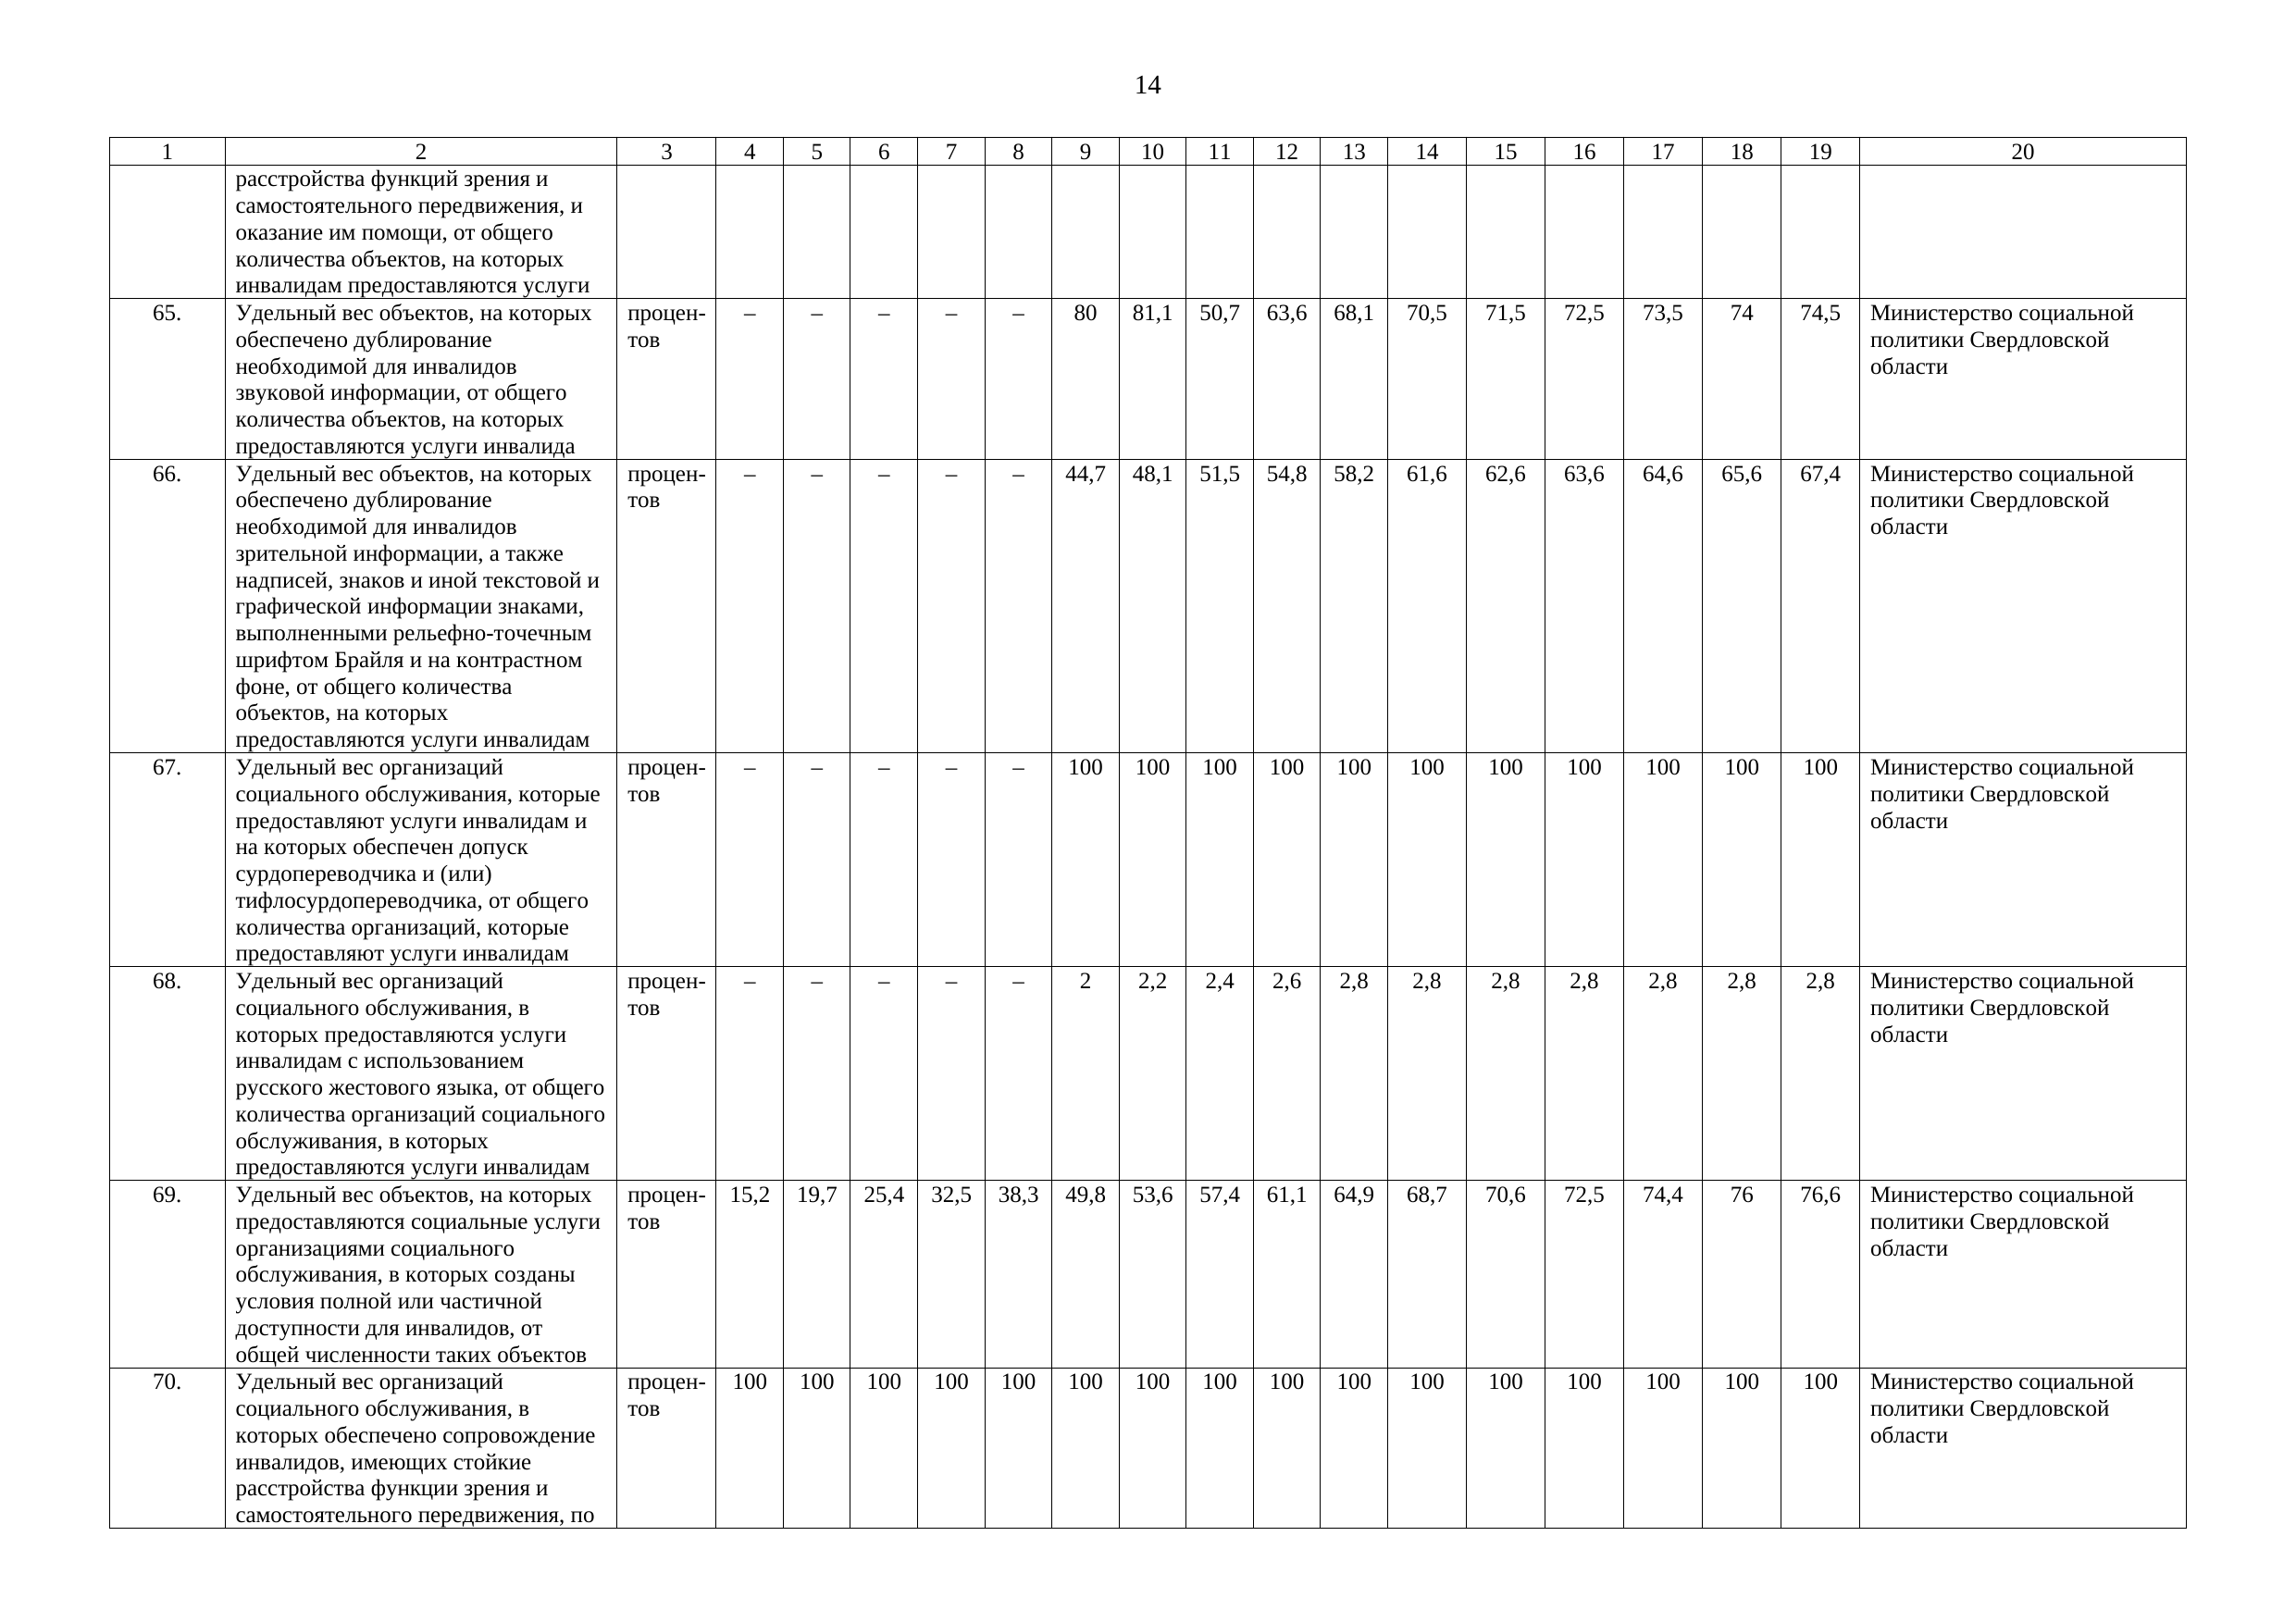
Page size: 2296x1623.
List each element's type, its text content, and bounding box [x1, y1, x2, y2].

table_cell [986, 166, 1051, 298]
table_cell Министерство социальной политики Свердловской области [1860, 299, 2186, 459]
table_cell процен-тов [617, 753, 715, 966]
table_cell – [986, 460, 1051, 752]
table_cell 67. [110, 753, 225, 966]
table_cell [1254, 166, 1320, 298]
table_cell – [716, 967, 783, 1180]
table_cell 2,8 [1388, 967, 1466, 1180]
table_cell 74 [1703, 299, 1781, 459]
table_cell 19,7 [784, 1181, 850, 1367]
table_cell 100 [1781, 1369, 1859, 1528]
table_cell 53,6 [1120, 1181, 1185, 1367]
table_header 7 [918, 138, 985, 164]
table_cell 2,8 [1781, 967, 1859, 1180]
table_cell 74,5 [1781, 299, 1859, 459]
table_cell [1703, 166, 1781, 298]
table_cell 100 [1467, 1369, 1545, 1528]
table_cell 2,8 [1703, 967, 1781, 1180]
table_cell 100 [1388, 753, 1466, 966]
table_cell 100 [1321, 753, 1387, 966]
table_cell процен-тов [617, 299, 715, 459]
table_cell – [986, 753, 1051, 966]
table_cell 61,6 [1388, 460, 1466, 752]
table_cell [1781, 166, 1859, 298]
table_cell 100 [1703, 1369, 1781, 1528]
table_cell 2,6 [1254, 967, 1320, 1180]
table_cell – [986, 299, 1051, 459]
table_cell Министерство социальной политики Свердловской области [1860, 1369, 2186, 1528]
table_header 18 [1703, 138, 1781, 164]
table_cell 63,6 [1254, 299, 1320, 459]
table_cell 81,1 [1120, 299, 1185, 459]
table_header 12 [1254, 138, 1320, 164]
table_cell 100 [1052, 1369, 1119, 1528]
table_cell процен-тов [617, 460, 715, 752]
table_cell 2,2 [1120, 967, 1185, 1180]
table_header 3 [617, 138, 715, 164]
table_cell Министерство социальной политики Свердловской области [1860, 460, 2186, 752]
table_cell 100 [1624, 1369, 1702, 1528]
table_cell [784, 166, 850, 298]
table_header 16 [1545, 138, 1623, 164]
table_cell [1186, 166, 1253, 298]
table_cell – [784, 753, 850, 966]
table_cell 64,6 [1624, 460, 1702, 752]
table_cell – [784, 460, 850, 752]
table_cell 71,5 [1467, 299, 1545, 459]
table_cell 100 [1120, 1369, 1185, 1528]
table_cell [1545, 166, 1623, 298]
table_cell 76 [1703, 1181, 1781, 1367]
table_cell 68,1 [1321, 299, 1387, 459]
table_cell – [716, 460, 783, 752]
table_cell Удельный вес объектов, на которых предоставляются социальные услуги организациями социального обслуживания, в которых созданы условия полной или частичной доступности для инвалидов, от общей численности таких объектов [226, 1181, 616, 1367]
table_header 6 [850, 138, 917, 164]
table_cell 65. [110, 299, 225, 459]
table_cell 100 [1254, 1369, 1320, 1528]
table_cell 100 [1624, 753, 1702, 966]
table_cell 32,5 [918, 1181, 985, 1367]
table_cell 38,3 [986, 1181, 1051, 1367]
table_cell 100 [1545, 753, 1623, 966]
table_cell 100 [1467, 753, 1545, 966]
table_cell 100 [1388, 1369, 1466, 1528]
table_cell – [850, 460, 917, 752]
table_cell Удельный вес организаций социального обслуживания, в которых обеспечено сопровождение инвалидов, имеющих стойкие расстройства функции зрения и самостоятельного передвижения, по [226, 1369, 616, 1528]
table_cell 49,8 [1052, 1181, 1119, 1367]
table_cell – [918, 967, 985, 1180]
table_cell – [850, 967, 917, 1180]
table_cell 50,7 [1186, 299, 1253, 459]
table_cell – [784, 967, 850, 1180]
table_cell 72,5 [1545, 1181, 1623, 1367]
table_cell – [918, 299, 985, 459]
table_cell Министерство социальной политики Свердловской области [1860, 967, 2186, 1180]
table_cell [617, 166, 715, 298]
table_cell 100 [716, 1369, 783, 1528]
table_cell 100 [1545, 1369, 1623, 1528]
table_cell 2,4 [1186, 967, 1253, 1180]
table_cell Удельный вес организаций социального обслуживания, в которых предоставляются услуги инвалидам с использованием русского жестового языка, от общего количества организаций социального обслуживания, в которых предоставляются услуги инвалидам [226, 967, 616, 1180]
table_cell 72,5 [1545, 299, 1623, 459]
table_cell 66. [110, 460, 225, 752]
table_cell 100 [918, 1369, 985, 1528]
table_cell Удельный вес организаций социального обслуживания, которые предоставляют услуги инвалидам и на которых обеспечен допуск сурдопереводчика и (или) тифлосурдопереводчика, от общего количества организаций, которые предоставляют услуги инвалидам [226, 753, 616, 966]
table_header 10 [1120, 138, 1185, 164]
table_cell [1052, 166, 1119, 298]
table_cell 100 [1052, 753, 1119, 966]
table_cell 51,5 [1186, 460, 1253, 752]
table_cell 69. [110, 1181, 225, 1367]
table_cell Удельный вес объектов, на которых обеспечено дублирование необходимой для инвалидов звуковой информации, от общего количества объектов, на которых предоставляются услуги инвалида [226, 299, 616, 459]
table_cell – [918, 460, 985, 752]
table_cell 25,4 [850, 1181, 917, 1367]
table_cell 80 [1052, 299, 1119, 459]
table_cell 76,6 [1781, 1181, 1859, 1367]
table_cell 100 [1120, 753, 1185, 966]
table_cell 2,8 [1624, 967, 1702, 1180]
table_cell [850, 166, 917, 298]
table_cell [110, 166, 225, 298]
table_cell – [918, 753, 985, 966]
table_cell процен-тов [617, 1369, 715, 1528]
table_header 14 [1388, 138, 1466, 164]
table_header 15 [1467, 138, 1545, 164]
table_cell процен-тов [617, 967, 715, 1180]
table_cell [1120, 166, 1185, 298]
table_cell 54,8 [1254, 460, 1320, 752]
table_cell 68,7 [1388, 1181, 1466, 1367]
table_cell 73,5 [1624, 299, 1702, 459]
table_cell 70,5 [1388, 299, 1466, 459]
table_cell 57,4 [1186, 1181, 1253, 1367]
table_cell [1321, 166, 1387, 298]
table_cell 44,7 [1052, 460, 1119, 752]
table_header 19 [1781, 138, 1859, 164]
table_header 20 [1860, 138, 2186, 164]
table_cell процен-тов [617, 1181, 715, 1367]
table_cell 100 [1321, 1369, 1387, 1528]
table_cell 67,4 [1781, 460, 1859, 752]
table_cell 2 [1052, 967, 1119, 1180]
table_cell 100 [784, 1369, 850, 1528]
table_cell 70. [110, 1369, 225, 1528]
table_header 5 [784, 138, 850, 164]
table_cell 61,1 [1254, 1181, 1320, 1367]
table_cell 70,6 [1467, 1181, 1545, 1367]
table_cell 63,6 [1545, 460, 1623, 752]
table_cell – [784, 299, 850, 459]
table_cell 100 [986, 1369, 1051, 1528]
table_cell 2,8 [1321, 967, 1387, 1180]
table_header 4 [716, 138, 783, 164]
table_cell – [850, 753, 917, 966]
table_cell [1860, 166, 2186, 298]
table_cell Министерство социальной политики Свердловской области [1860, 753, 2186, 966]
table_cell [918, 166, 985, 298]
table_header 9 [1052, 138, 1119, 164]
table_cell [1624, 166, 1702, 298]
table_cell 48,1 [1120, 460, 1185, 752]
table_cell 68. [110, 967, 225, 1180]
table_header 2 [226, 138, 616, 164]
table_cell Министерство социальной политики Свердловской области [1860, 1181, 2186, 1367]
table_cell 62,6 [1467, 460, 1545, 752]
table_cell 100 [1781, 753, 1859, 966]
table_cell [1467, 166, 1545, 298]
table_cell 100 [1703, 753, 1781, 966]
table_header 8 [986, 138, 1051, 164]
table_cell – [850, 299, 917, 459]
table_cell 2,8 [1545, 967, 1623, 1180]
table_cell 74,4 [1624, 1181, 1702, 1367]
table_cell 65,6 [1703, 460, 1781, 752]
table_header 1 [110, 138, 225, 164]
table_cell расстройства функций зрения и самостоятельного передвижения, и оказание им помощи, от общего количества объектов, на которых инвалидам предоставляются услуги [226, 166, 616, 298]
table_header 13 [1321, 138, 1387, 164]
table_cell – [716, 299, 783, 459]
table_cell [716, 166, 783, 298]
table_header 11 [1186, 138, 1253, 164]
table_cell 100 [1186, 1369, 1253, 1528]
table_cell 2,8 [1467, 967, 1545, 1180]
table_cell 64,9 [1321, 1181, 1387, 1367]
table_cell 100 [1254, 753, 1320, 966]
table_cell [1388, 166, 1466, 298]
table_cell 58,2 [1321, 460, 1387, 752]
table_header 17 [1624, 138, 1702, 164]
table_cell Удельный вес объектов, на которых обеспечено дублирование необходимой для инвалидов зрительной информации, а также надписей, знаков и иной текстовой и графической информации знаками, выполненными рельефно-точечным шрифтом Брайля и на контрастном фоне, от общего количества объектов, на которых предоставляются услуги инвалидам [226, 460, 616, 752]
table_cell – [986, 967, 1051, 1180]
table_cell 100 [850, 1369, 917, 1528]
table_cell 15,2 [716, 1181, 783, 1367]
table_cell – [716, 753, 783, 966]
table_cell 100 [1186, 753, 1253, 966]
